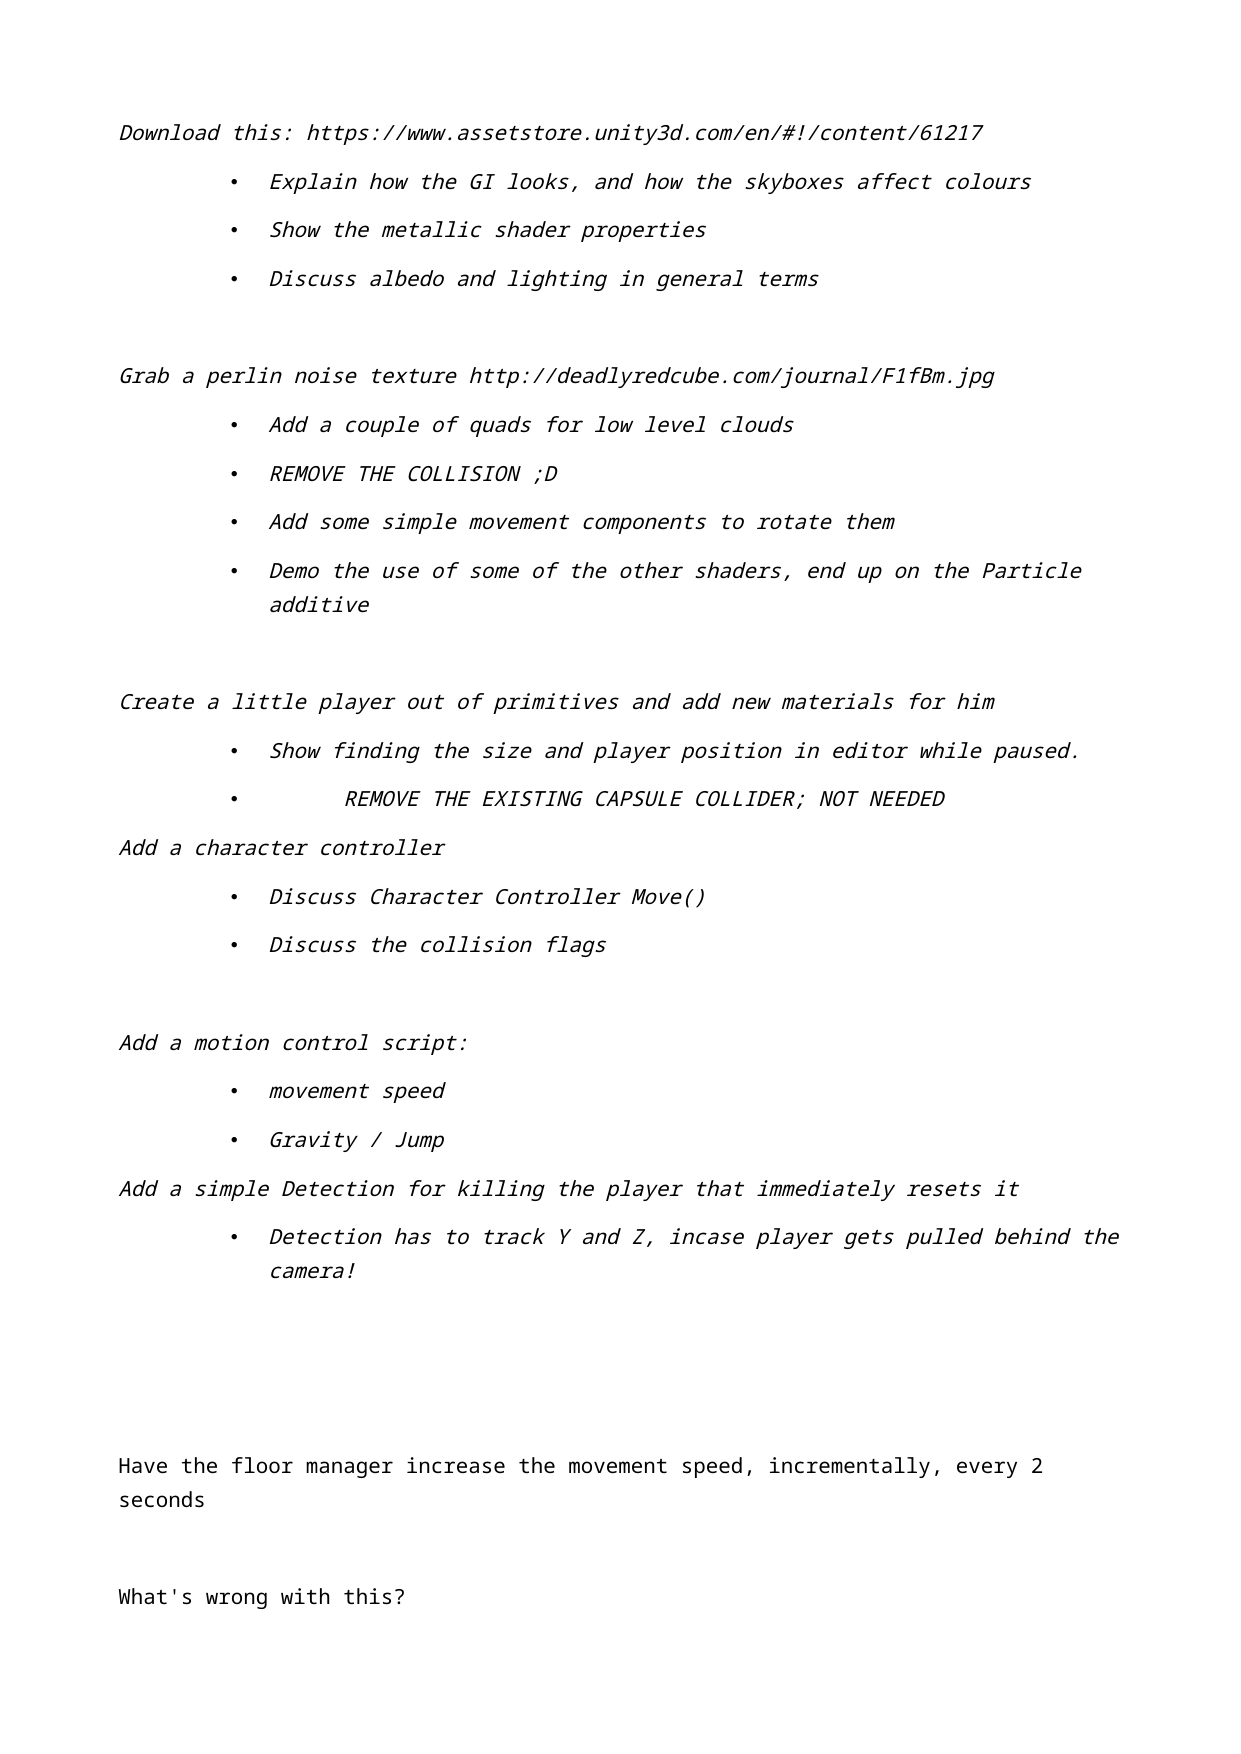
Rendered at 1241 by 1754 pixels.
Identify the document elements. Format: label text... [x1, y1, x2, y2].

text Add a character controller [118, 833, 1122, 862]
list Demo the use of some of the other shaders, end up on the Particle additive [231, 556, 1122, 618]
text Download this: https://www.assetstore.unity3d.com/en/#!/content/61217 [118, 118, 1122, 147]
list REMOVE THE EXISTING CAPSULE COLLIDER; NOT NEEDED [231, 784, 1122, 813]
list Add some simple movement components to rotate them [231, 507, 1122, 536]
list movement speed [231, 1076, 1122, 1105]
list REMOVE THE COLLISION ;D [231, 459, 1122, 487]
text What's wrong with this? [118, 1582, 1122, 1611]
list Detection has to track Y and Z, incase player gets pulled behind the camera! [231, 1222, 1122, 1285]
text Grab a perlin noise texture http://deadlyredcube.com/journal/F1fBm.jpg [118, 361, 1122, 390]
text Create a little player out of primitives and add new materials for him [118, 687, 1122, 716]
list Explain how the GI looks, and how the skyboxes affect colours [231, 167, 1122, 195]
list Discuss albedo and lighting in general terms [231, 264, 1122, 292]
list Discuss the collision flags [231, 931, 1122, 959]
text Add a simple Detection for killing the player that immediately resets it [118, 1174, 1122, 1202]
list Show the metallic shader properties [231, 215, 1122, 244]
list Add a couple of quads for low level clouds [231, 410, 1122, 438]
list Gravity / Jump [231, 1125, 1122, 1153]
text Add a motion control script: [118, 1028, 1122, 1056]
list Show finding the size and player position in editor while paused. [231, 736, 1122, 764]
text Have the floor manager increase the movement speed, incrementally, every 2 seconds [118, 1451, 1122, 1513]
list Discuss Character Controller Move() [231, 882, 1122, 910]
